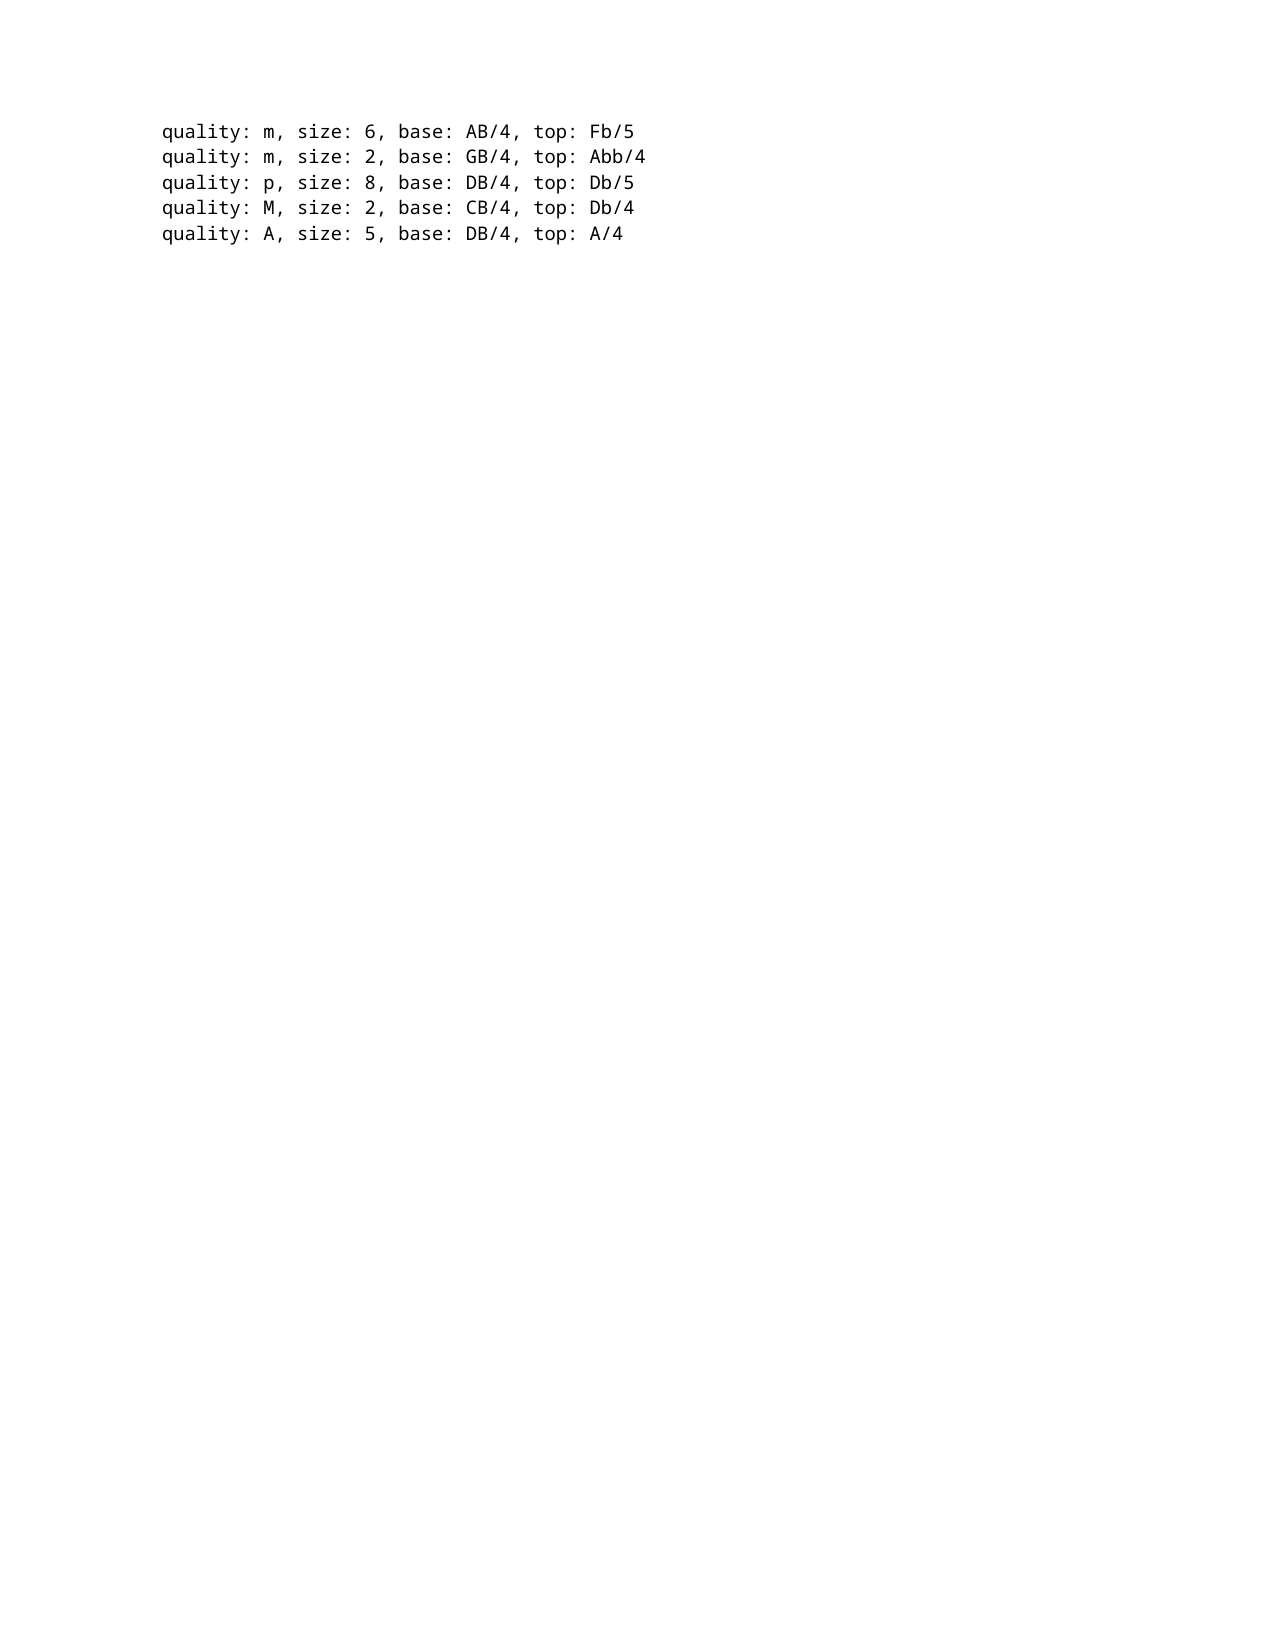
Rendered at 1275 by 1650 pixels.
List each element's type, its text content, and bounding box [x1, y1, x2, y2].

text quality: A, size: 5, base: DB/4, top: A/4 [162, 220, 1157, 246]
text quality: M, size: 2, base: CB/4, top: Db/4 [162, 195, 1157, 220]
text quality: m, size: 2, base: GB/4, top: Abb/4 [162, 144, 1157, 169]
text quality: m, size: 6, base: AB/4, top: Fb/5 [162, 118, 1157, 144]
text quality: p, size: 8, base: DB/4, top: Db/5 [162, 169, 1157, 195]
